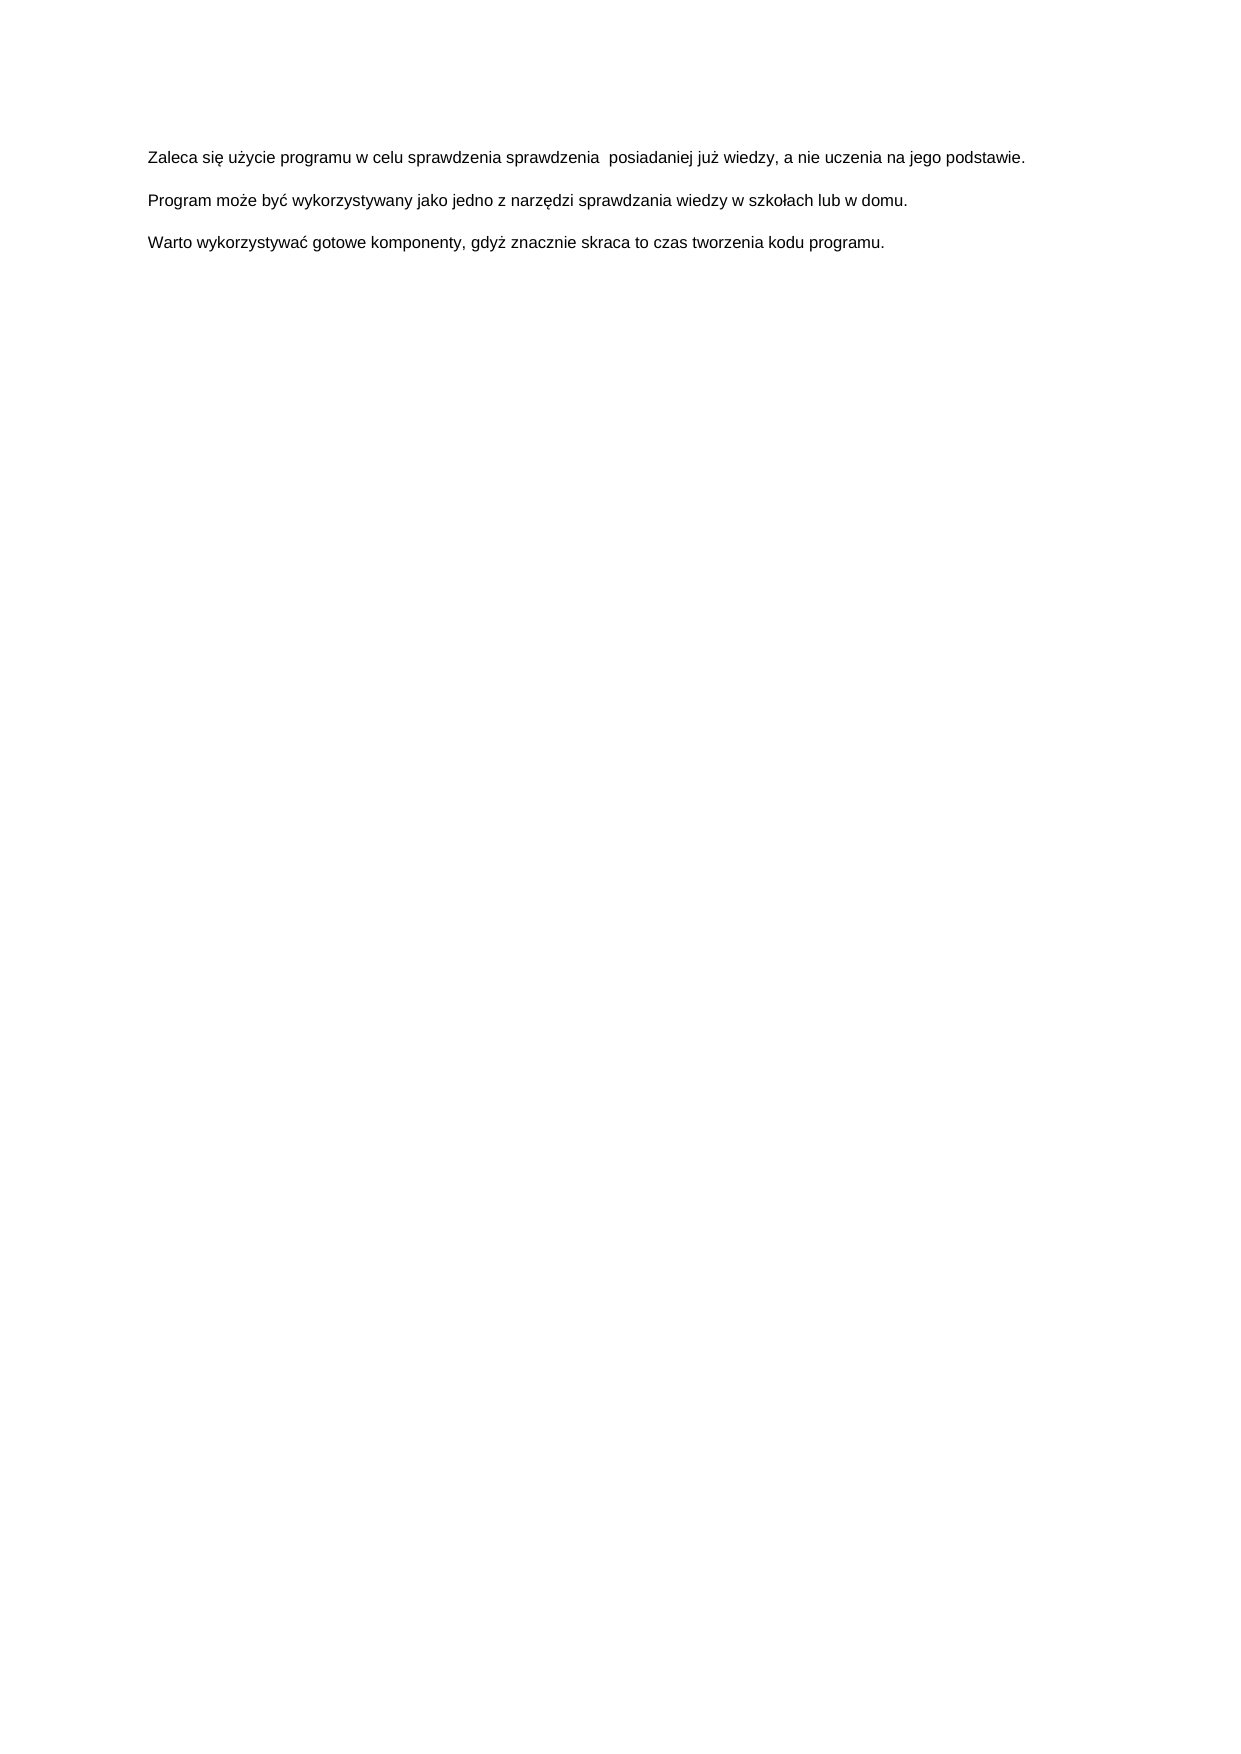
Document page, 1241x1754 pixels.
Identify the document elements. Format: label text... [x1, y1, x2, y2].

text Program może być wykorzystywany jako jedno z narzędzi sprawdzania wiedzy w szkołach lub w domu. [148, 190, 1093, 209]
text Warto wykorzystywać gotowe komponenty, gdyż znacznie skraca to czas tworzenia kodu programu. [148, 233, 1093, 252]
text Zaleca się użycie programu w celu sprawdzenia sprawdzenia posiadaniej już wiedzy, a nie uczenia na jego podstawie. [148, 148, 1093, 167]
